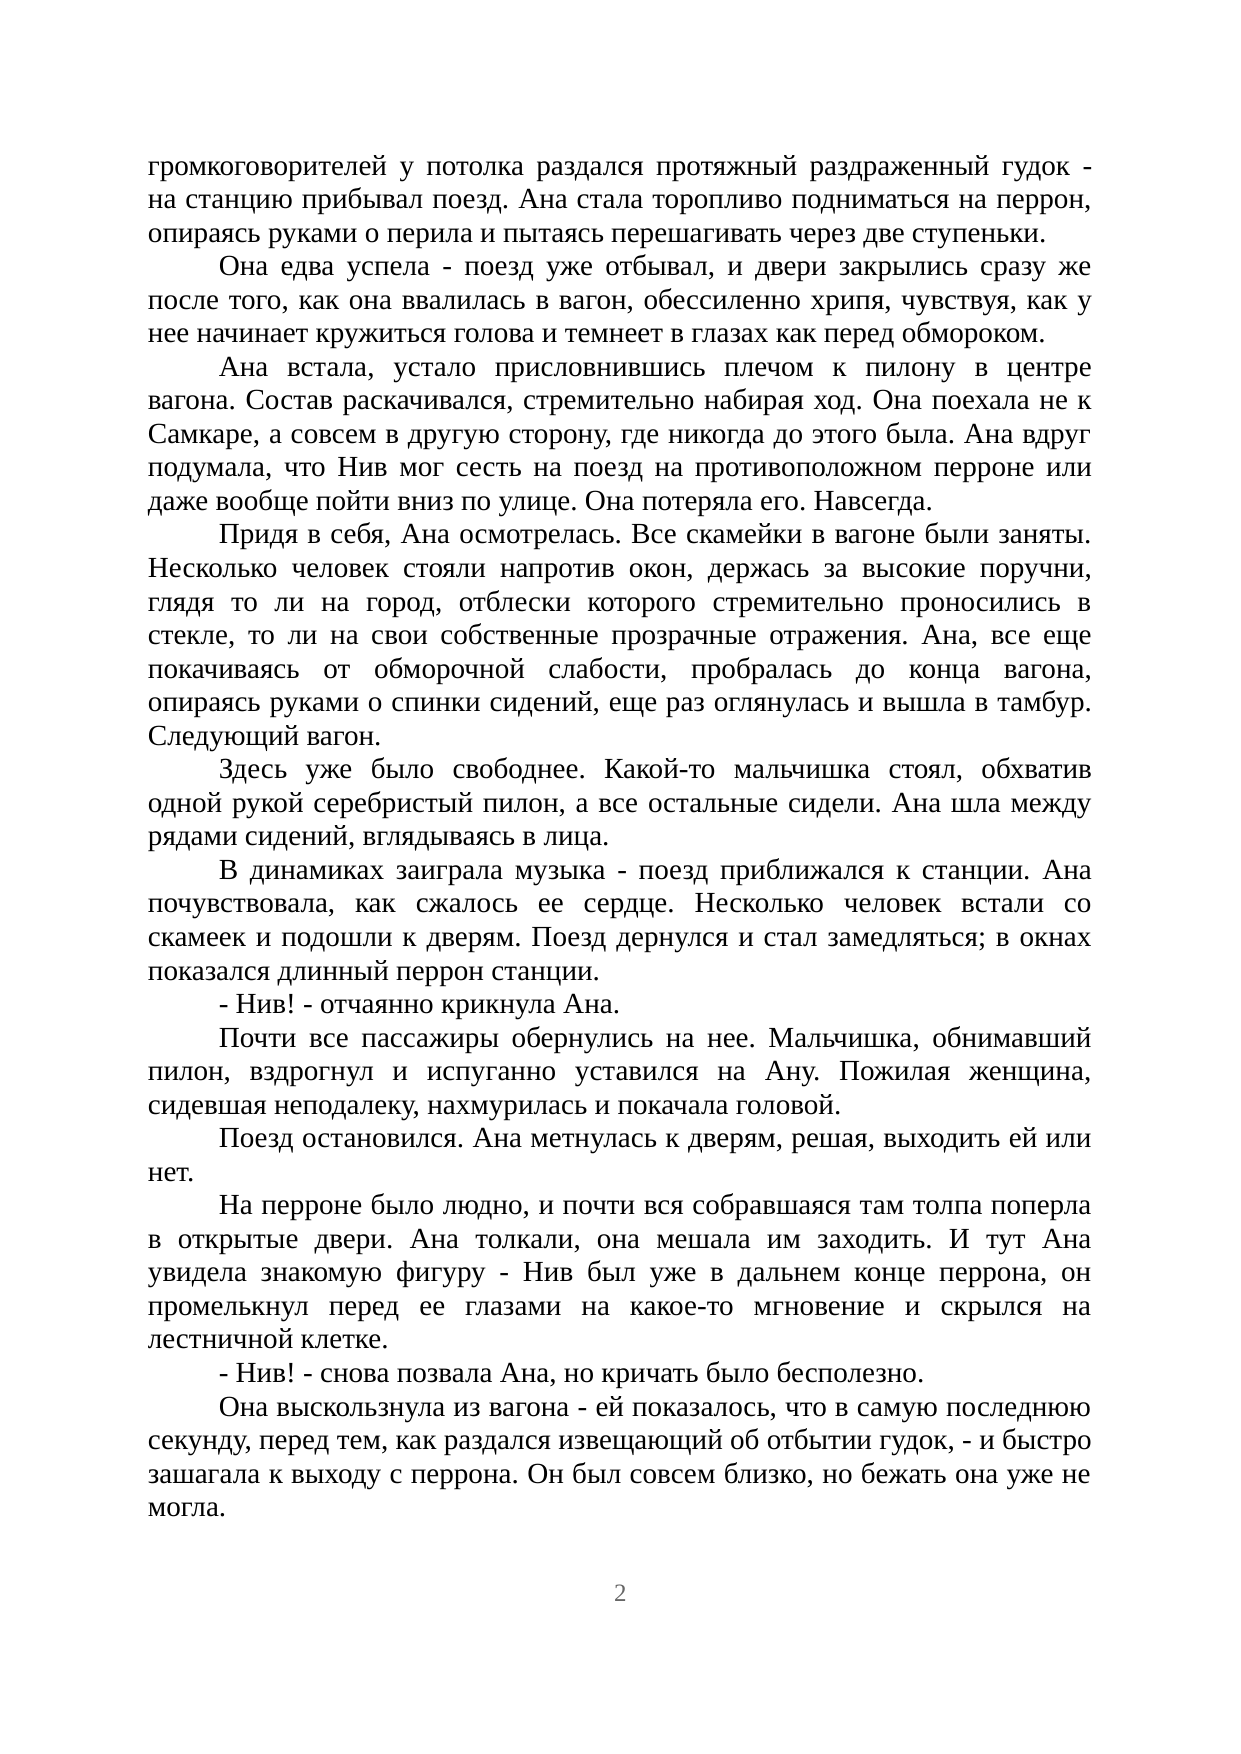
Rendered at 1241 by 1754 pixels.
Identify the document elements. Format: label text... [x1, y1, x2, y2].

text - Нив! - отчаянно крикнула Ана. [148, 986, 1093, 1020]
text На перроне было людно, и почти вся собравшаяся там толпа поперла в открытые двери. Ана толкали, она мешала им заходить. И тут Ана увидела знакомую фигуру - Нив был уже в дальнем конце перрона, он промелькнул перед ее глазами на какое-то мгновение и скрылся на лестничной клетке. [148, 1187, 1093, 1355]
text Придя в себя, Ана осмотрелась. Все скамейки в вагоне были заняты. Несколько человек стояли напротив окон, держась за высокие поручни, глядя то ли на город, отблески которого стремительно проносились в стекле, то ли на свои собственные прозрачные отражения. Ана, все еще покачиваясь от обморочной слабости, пробралась до конца вагона, опираясь руками о спинки сидений, еще раз оглянулась и вышла в тамбур. Следующий вагон. [148, 517, 1093, 751]
text В динамиках заиграла музыка - поезд приближался к станции. Ана почувствовала, как сжалось ее сердце. Несколько человек встали со скамеек и подошли к дверям. Поезд дернулся и стал замедляться; в окнах показался длинный перрон станции. [148, 852, 1093, 986]
text Поезд остановился. Ана метнулась к дверям, решая, выходить ей или нет. [148, 1120, 1093, 1187]
text Почти все пассажиры обернулись на нее. Мальчишка, обнимавший пилон, вздрогнул и испуганно уставился на Ану. Пожилая женщина, сидевшая неподалеку, нахмурилась и покачала головой. [148, 1020, 1093, 1120]
text - Нив! - снова позвала Ана, но кричать было бесполезно. [148, 1355, 1093, 1389]
text Ана встала, устало присловнившись плечом к пилону в центре вагона. Состав раскачивался, стремительно набирая ход. Она поехала не к Самкаре, а совсем в другую сторону, где никогда до этого была. Ана вдруг подумала, что Нив мог сесть на поезд на противоположном перроне или даже вообще пойти вниз по улице. Она потеряла его. Навсегда. [148, 349, 1093, 517]
text Здесь уже было свободнее. Какой-то мальчишка стоял, обхватив одной рукой серебристый пилон, а все остальные сидели. Ана шла между рядами сидений, вглядываясь в лица. [148, 751, 1093, 852]
text громкоговорителей у потолка раздался протяжный раздраженный гудок - на станцию прибывал поезд. Ана стала торопливо подниматься на перрон, опираясь руками о перила и пытаясь перешагивать через две ступеньки. [148, 148, 1093, 248]
text Она выскользнула из вагона - ей показалось, что в самую последнюю секунду, перед тем, как раздался извещающий об отбытии гудок, - и быстро зашагала к выходу с перрона. Он был совсем близко, но бежать она уже не могла. [148, 1389, 1093, 1523]
text Она едва успела - поезд уже отбывал, и двери закрылись сразу же после того, как она ввалилась в вагон, обессиленно хрипя, чувствуя, как у нее начинает кружиться голова и темнеет в глазах как перед обмороком. [148, 248, 1093, 349]
